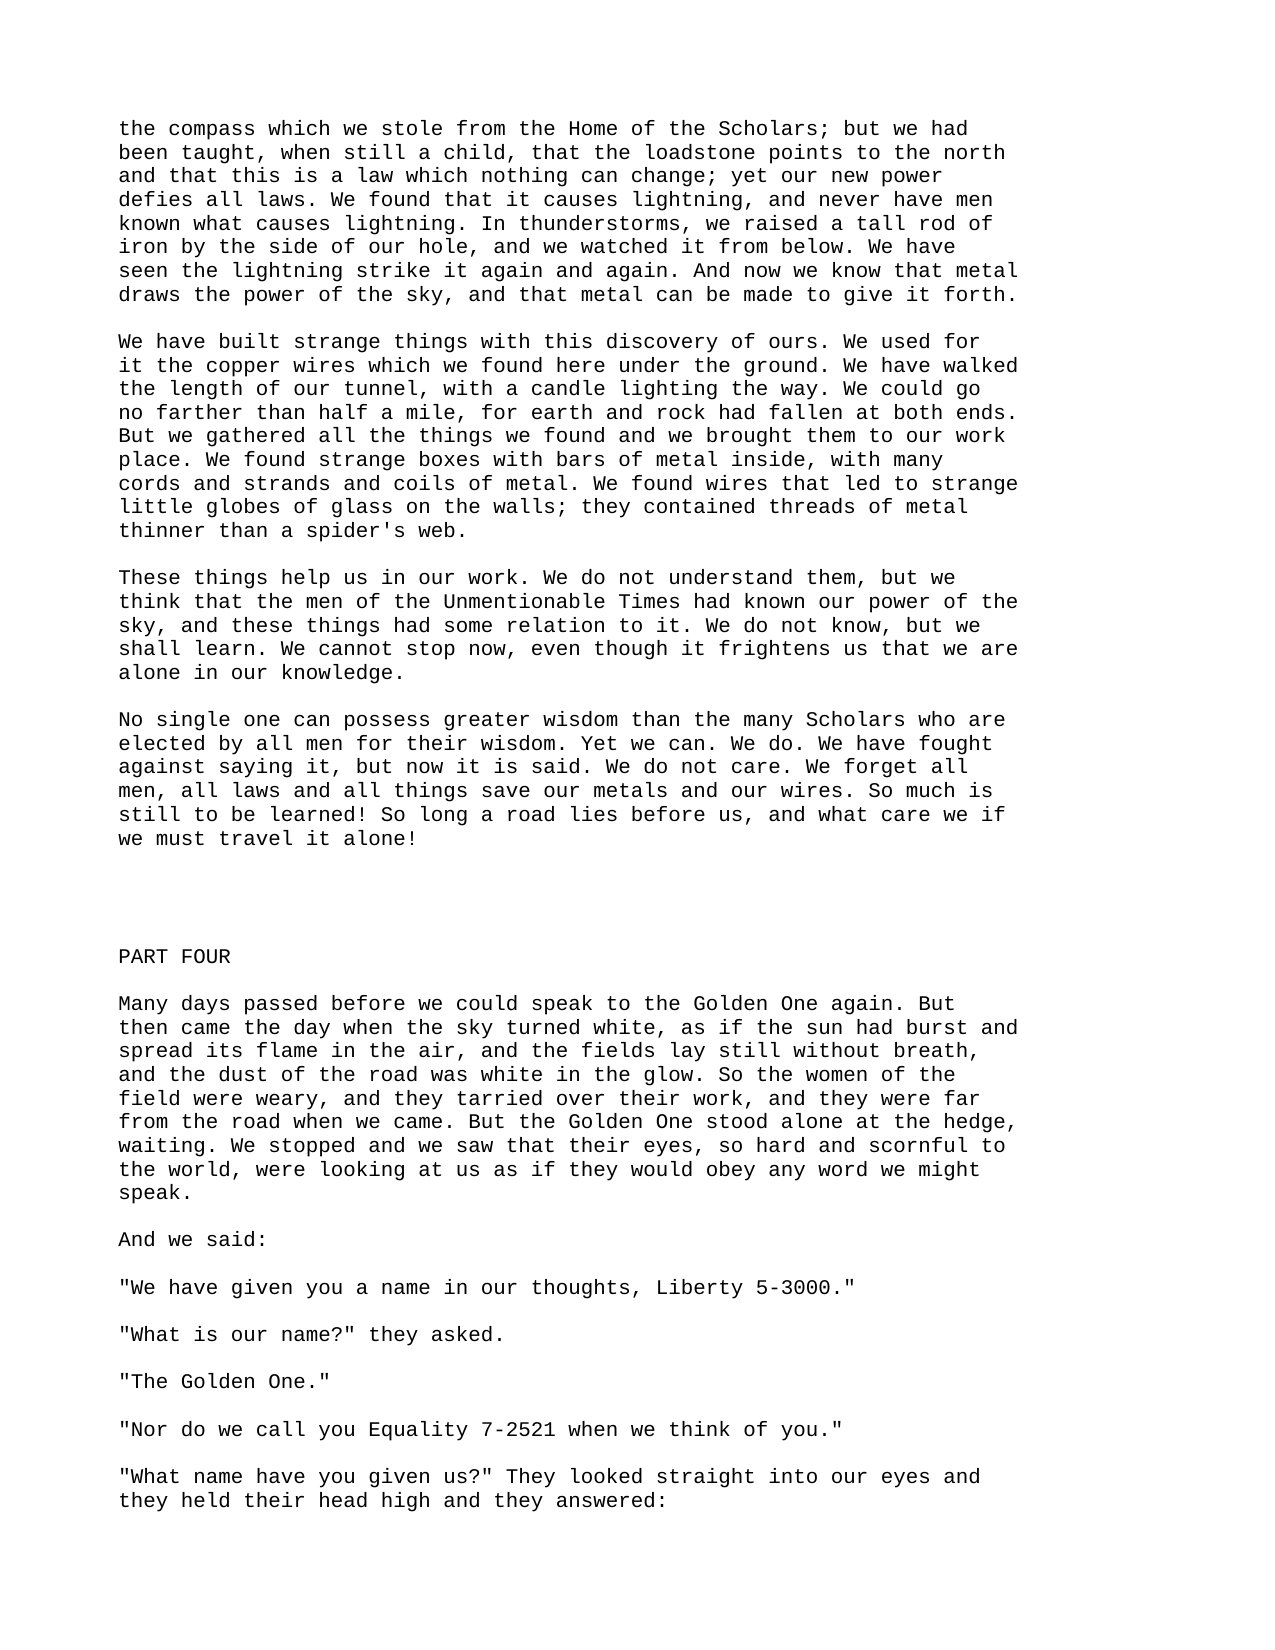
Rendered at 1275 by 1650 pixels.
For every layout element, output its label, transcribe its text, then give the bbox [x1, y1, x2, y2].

text elected by all men for their wisdom. Yet we can. We do. We have fought [118, 733, 1157, 757]
text seen the lightning strike it again and again. And now we know that metal [118, 260, 1157, 284]
text men, all laws and all things save our metals and our wires. So much is [118, 780, 1157, 804]
text "What is our name?" they asked. [118, 1324, 1157, 1348]
text and that this is a law which nothing can change; yet our new power [118, 165, 1157, 189]
text known what causes lightning. In thunderstorms, we raised a tall rod of [118, 213, 1157, 236]
text sky, and these things had some relation to it. We do not know, but we [118, 615, 1157, 638]
text waiting. We stopped and we saw that their eyes, so hard and scornful to [118, 1135, 1157, 1158]
text we must travel it alone! [118, 827, 1157, 851]
text "We have given you a name in our thoughts, Liberty 5-3000." [118, 1277, 1157, 1300]
text no farther than half a mile, for earth and rock had fallen at both ends. [118, 402, 1157, 426]
text against saying it, but now it is said. We do not care. We forget all [118, 757, 1157, 780]
text shall learn. We cannot stop now, even though it frightens us that we are [118, 638, 1157, 662]
text think that the men of the Unmentionable Times had known our power of the [118, 591, 1157, 615]
text they held their head high and they answered: [118, 1489, 1157, 1513]
text the length of our tunnel, with a candle lighting the way. We could go [118, 378, 1157, 402]
text spread its flame in the air, and the fields lay still without breath, [118, 1040, 1157, 1064]
text been taught, when still a child, that the loadstone points to the north [118, 142, 1157, 165]
text alone in our knowledge. [118, 662, 1157, 686]
text thinner than a spider's web. [118, 520, 1157, 544]
text And we said: [118, 1229, 1157, 1253]
text and the dust of the road was white in the glow. So the women of the [118, 1064, 1157, 1088]
text place. We found strange boxes with bars of metal inside, with many [118, 449, 1157, 473]
text speak. [118, 1182, 1157, 1206]
text These things help us in our work. We do not understand them, but we [118, 567, 1157, 591]
text iron by the side of our hole, and we watched it from below. We have [118, 236, 1157, 260]
text the world, were looking at us as if they would obey any word we might [118, 1158, 1157, 1182]
text still to be learned! So long a road lies before us, and what care we if [118, 804, 1157, 827]
text it the copper wires which we found here under the ground. We have walked [118, 354, 1157, 378]
text No single one can possess greater wisdom than the many Scholars who are [118, 709, 1157, 733]
text defies all laws. We found that it causes lightning, and never have men [118, 189, 1157, 213]
text cords and strands and coils of metal. We found wires that led to strange [118, 473, 1157, 496]
text "What name have you given us?" They looked straight into our eyes and [118, 1466, 1157, 1489]
text from the road when we came. But the Golden One stood alone at the hedge, [118, 1111, 1157, 1135]
text "The Golden One." [118, 1371, 1157, 1395]
text then came the day when the sky turned white, as if the sun had burst and [118, 1017, 1157, 1040]
text little globes of glass on the walls; they contained threads of metal [118, 496, 1157, 520]
text the compass which we stole from the Home of the Scholars; but we had [118, 118, 1157, 142]
text Many days passed before we could speak to the Golden One again. But [118, 993, 1157, 1017]
text field were weary, and they tarried over their work, and they were far [118, 1088, 1157, 1111]
text We have built strange things with this discovery of ours. We used for [118, 331, 1157, 354]
text draws the power of the sky, and that metal can be made to give it forth. [118, 284, 1157, 307]
text But we gathered all the things we found and we brought them to our work [118, 426, 1157, 449]
text PART FOUR [118, 946, 1157, 969]
text "Nor do we call you Equality 7-2521 when we think of you." [118, 1419, 1157, 1442]
